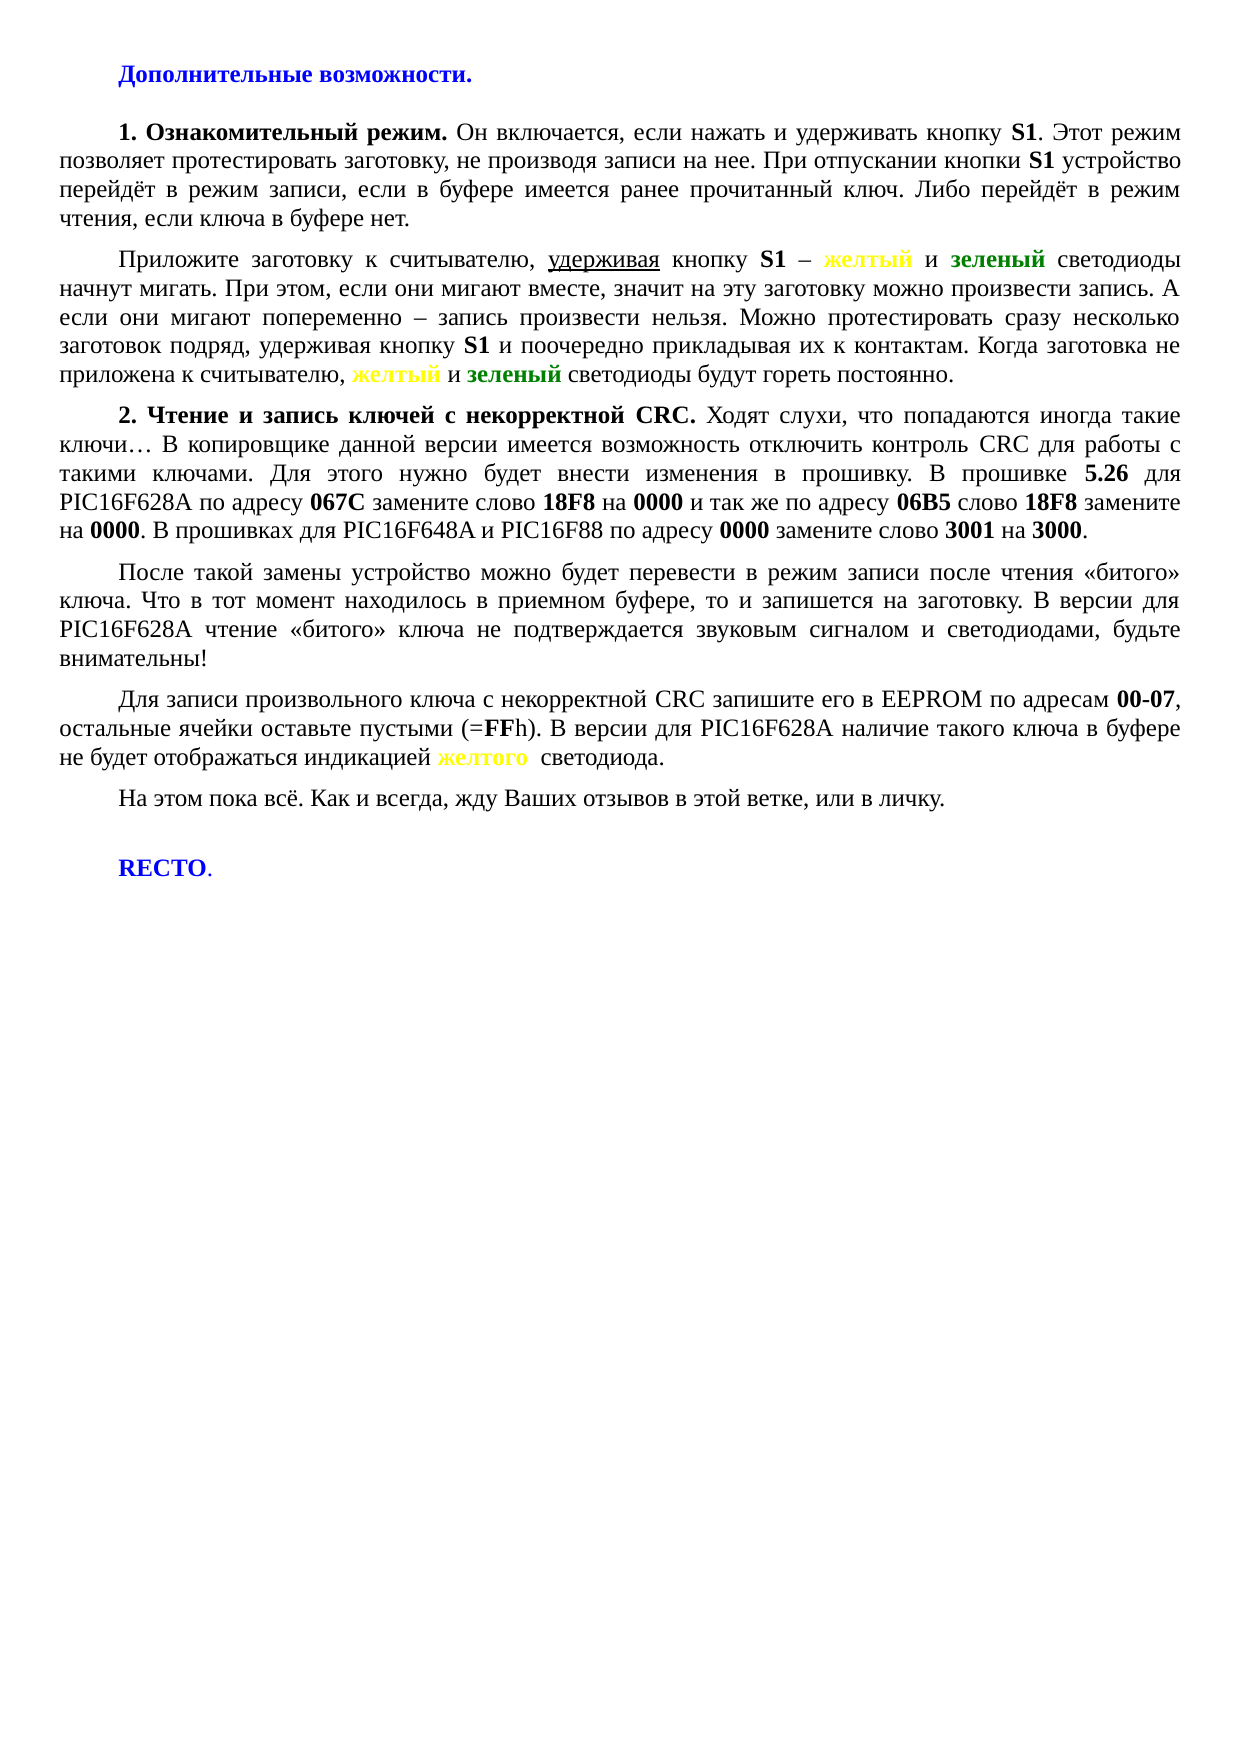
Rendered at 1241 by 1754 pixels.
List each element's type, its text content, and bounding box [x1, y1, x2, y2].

text После такой замены устройство можно будет перевести в режим записи после чтения «битого» ключа. Что в тот момент находилось в приемном буфере, то и запишется на заготовку. В версии для PIC16F628A чтение «битого» ключа не подтверждается звуковым сигналом и светодиодами, будьте внимательны! [59, 557, 1181, 672]
text На этом пока всё. Как и всегда, жду Ваших отзывов в этой ветке, или в личку. [59, 783, 1181, 812]
text Приложите заготовку к считывателю, удерживая кнопку S1 – желтый и зеленый светодиоды начнут мигать. При этом, если они мигают вместе, значит на эту заготовку можно произвести запись. А если они мигают попеременно – запись произвести нельзя. Можно протестировать сразу несколько заготовок подряд, удерживая кнопку S1 и поочередно прикладывая их к контактам. Когда заготовка не приложена к считывателю, желтый и зеленый светодиоды будут гореть постоянно. [59, 244, 1181, 388]
text 1. Ознакомительный режим. Он включается, если нажать и удерживать кнопку S1. Этот режим позволяет протестировать заготовку, не производя записи на нее. При отпускании кнопки S1 устройство перейдёт в режим записи, если в буфере имеется ранее прочитанный ключ. Либо перейдёт в режим чтения, если ключа в буфере нет. [59, 117, 1181, 232]
text RECTO. [59, 853, 1181, 882]
text 2. Чтение и запись ключей с некорректной CRC. Ходят слухи, что попадаются иногда такие ключи… В копировщике данной версии имеется возможность отключить контроль CRC для работы с такими ключами. Для этого нужно будет внести изменения в прошивку. В прошивке 5.26 для PIC16F628A по адресу 067C замените слово 18F8 на 0000 и так же по адресу 06B5 слово 18F8 замените на 0000. В прошивках для PIC16F648A и PIC16F88 по адресу 0000 замените слово 3001 на 3000. [59, 400, 1181, 544]
text Для записи произвольного ключа с некорректной CRC запишите его в EEPROM по адресам 00-07, остальные ячейки оставьте пустыми (=FFh). В версии для PIC16F628A наличие такого ключа в буфере не будет отображаться индикацией желтого светодиода. [59, 684, 1181, 770]
text Дополнительные возможности. [59, 59, 1181, 88]
